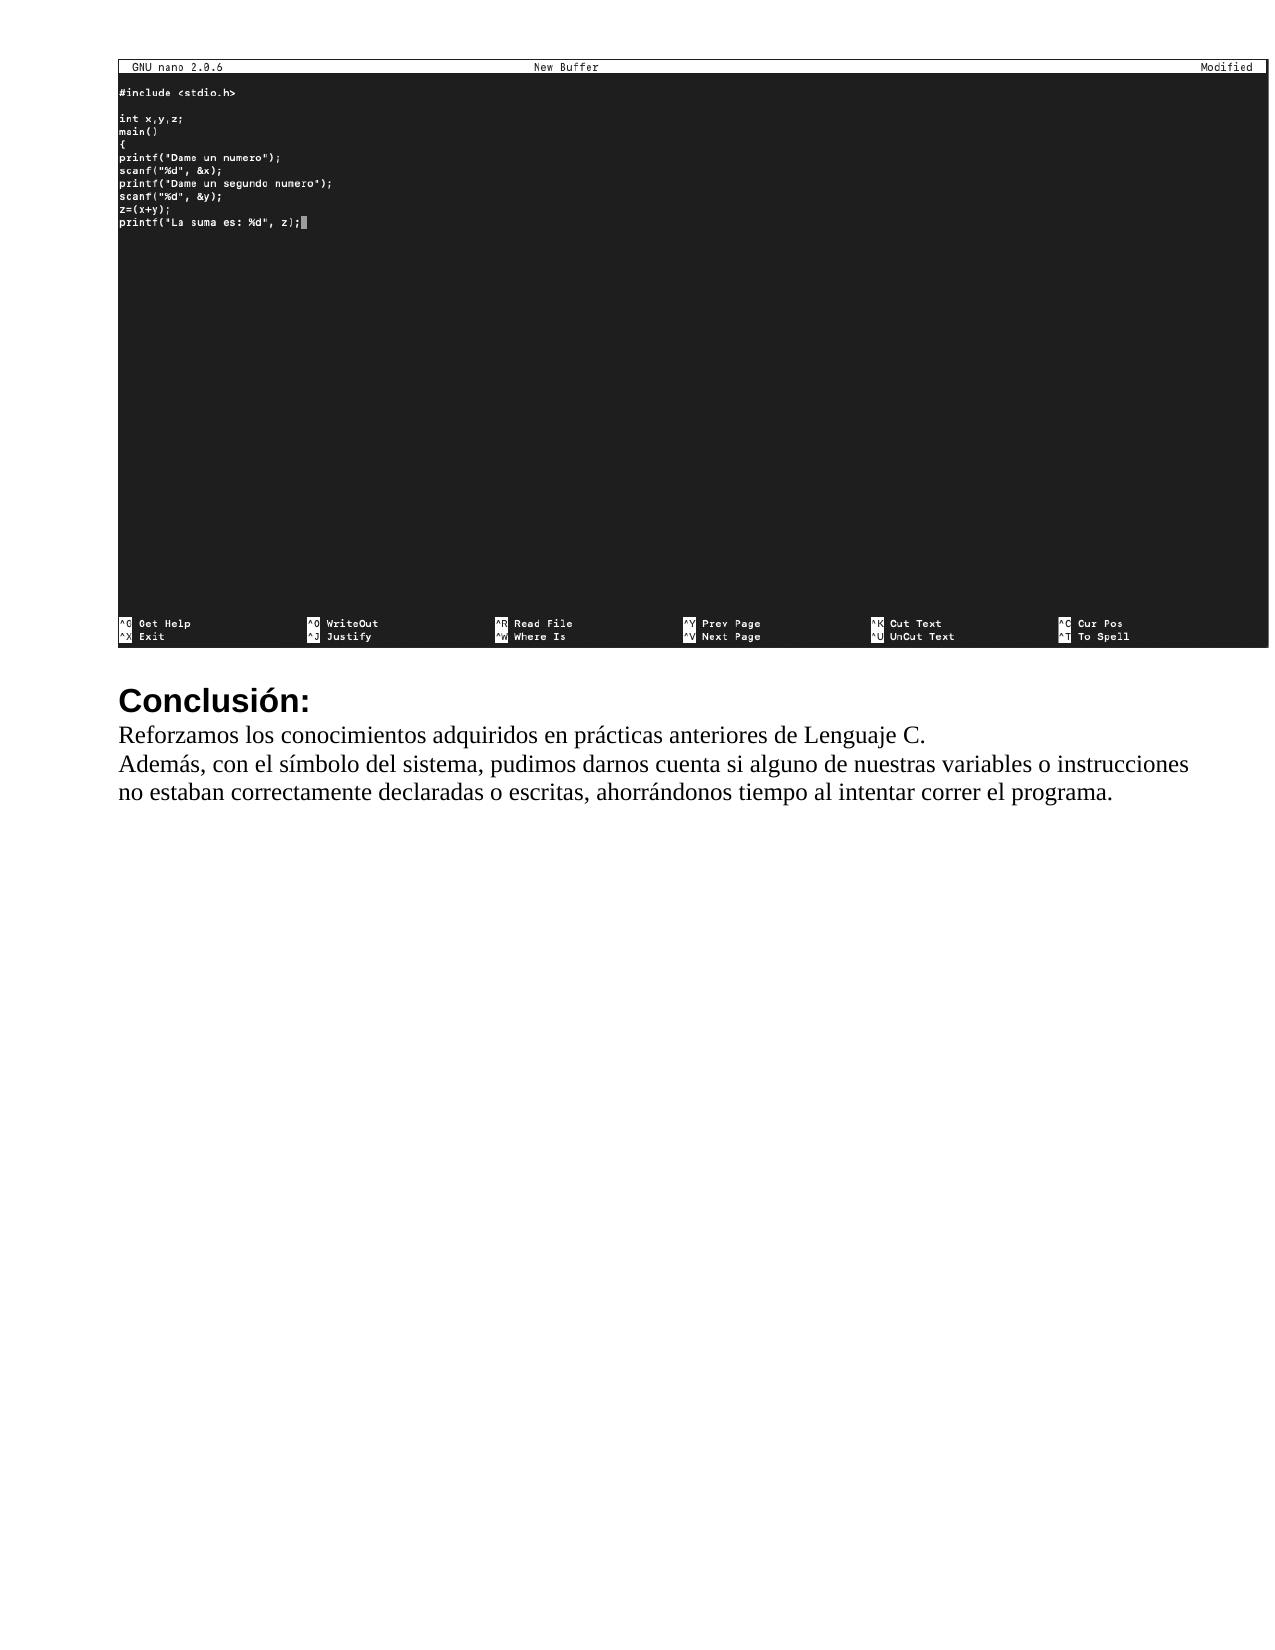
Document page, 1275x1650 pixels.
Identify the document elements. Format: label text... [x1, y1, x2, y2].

text Conclusión: [118, 682, 1205, 720]
text Reforzamos los conocimientos adquiridos en prácticas anteriores de Lenguaje C. [118, 720, 1205, 749]
text Además, con el símbolo del sistema, pudimos darnos cuenta si alguno de nuestras variables o instrucciones no estaban correctamente declaradas o escritas, ahorrándonos tiempo al intentar correr el programa. [118, 749, 1205, 806]
